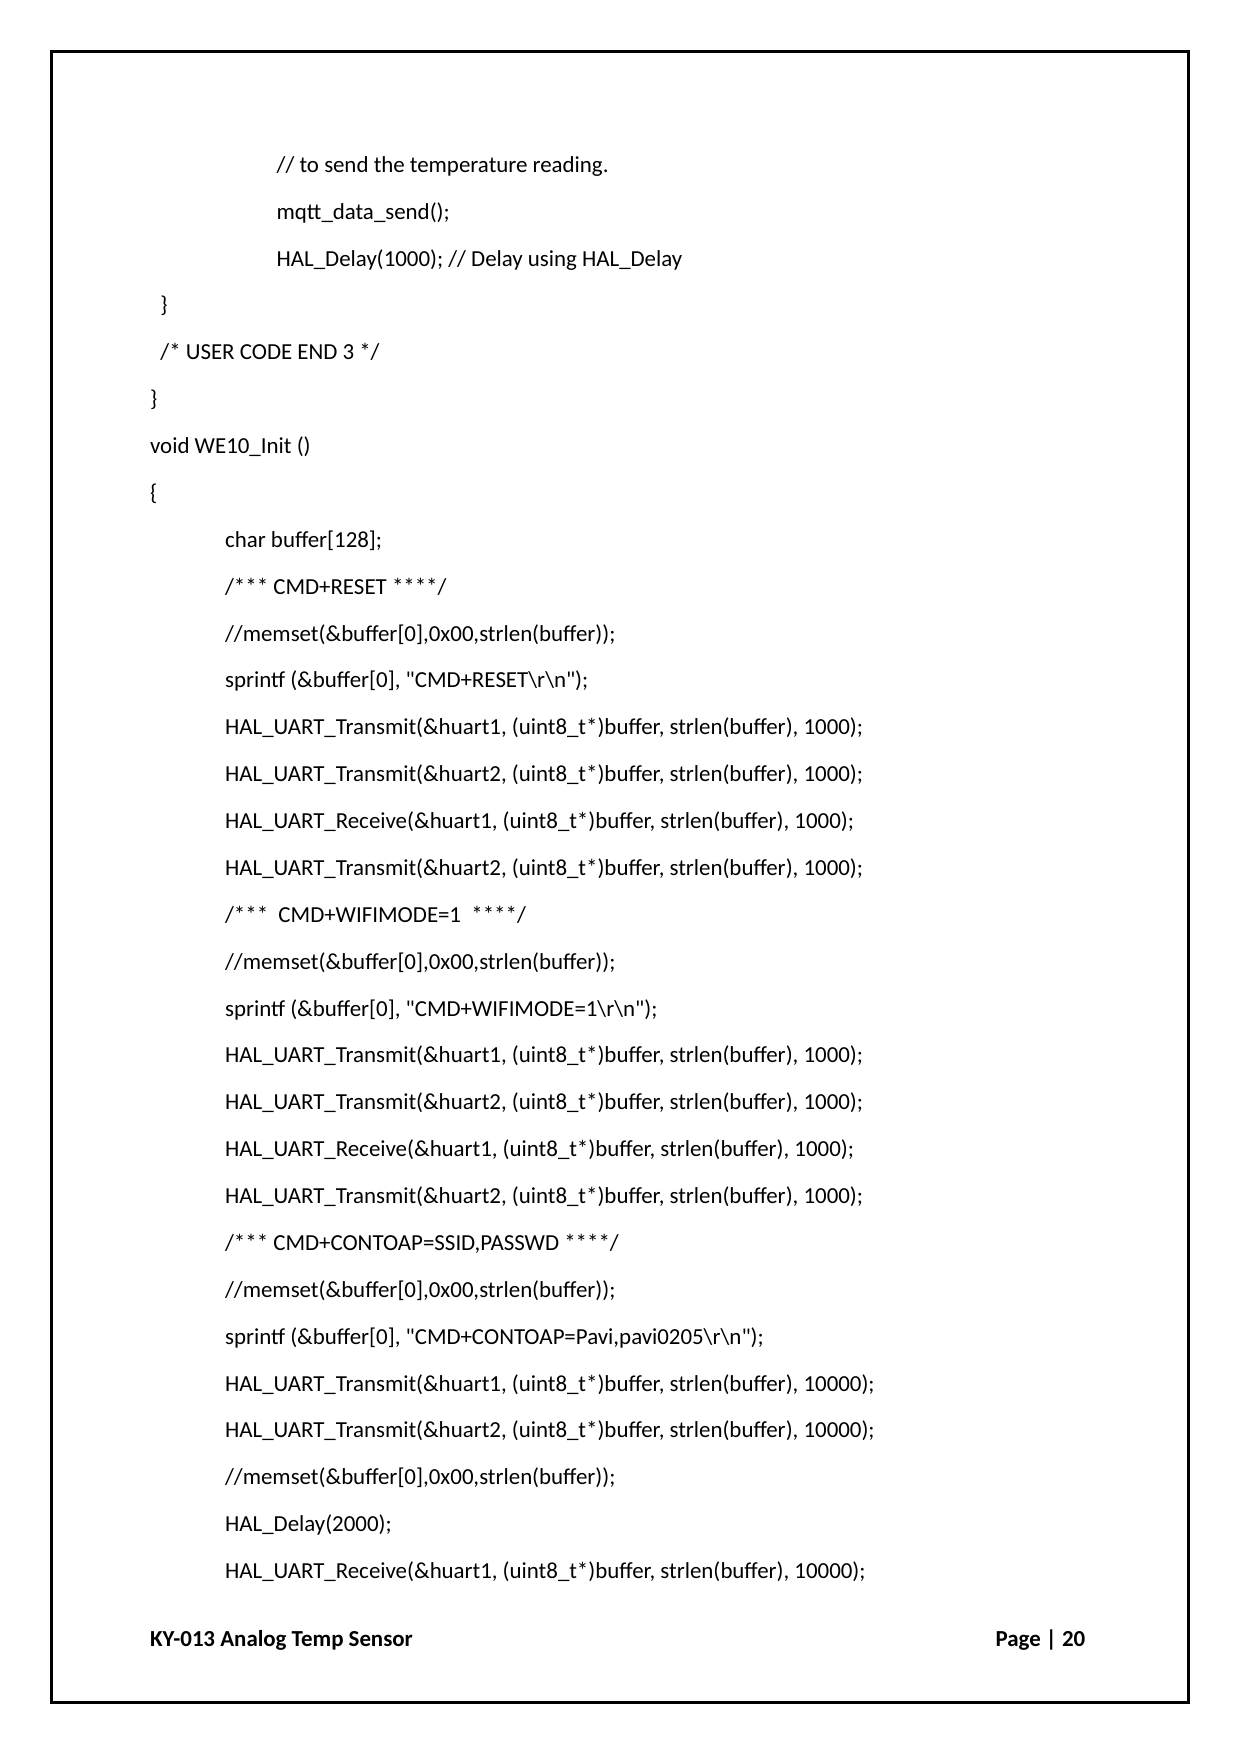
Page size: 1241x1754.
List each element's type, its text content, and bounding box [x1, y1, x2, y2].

text } [150, 384, 1090, 412]
text HAL_UART_Receive(&huart1, (uint8_t*)buffer, strlen(buffer), 1000); [150, 1134, 1090, 1162]
text //memset(&buffer[0],0x00,strlen(buffer)); [150, 1275, 1090, 1303]
text HAL_UART_Transmit(&huart2, (uint8_t*)buffer, strlen(buffer), 1000); [150, 1087, 1090, 1116]
text // to send the temperature reading. [150, 150, 1090, 178]
text HAL_UART_Receive(&huart1, (uint8_t*)buffer, strlen(buffer), 1000); [150, 806, 1090, 834]
text mqtt_data_send(); [150, 197, 1090, 225]
text { [150, 478, 1090, 506]
text HAL_UART_Transmit(&huart1, (uint8_t*)buffer, strlen(buffer), 10000); [150, 1369, 1090, 1397]
text HAL_UART_Transmit(&huart2, (uint8_t*)buffer, strlen(buffer), 10000); [150, 1416, 1090, 1444]
text //memset(&buffer[0],0x00,strlen(buffer)); [150, 619, 1090, 647]
text HAL_Delay(2000); [150, 1509, 1090, 1537]
text sprintf (&buffer[0], "CMD+WIFIMODE=1\r\n"); [150, 994, 1090, 1022]
text /* USER CODE END 3 */ [150, 337, 1090, 366]
text HAL_UART_Transmit(&huart2, (uint8_t*)buffer, strlen(buffer), 1000); [150, 1181, 1090, 1209]
text /*** CMD+RESET ****/ [150, 572, 1090, 600]
text /*** CMD+WIFIMODE=1 ****/ [150, 900, 1090, 928]
text HAL_UART_Transmit(&huart1, (uint8_t*)buffer, strlen(buffer), 1000); [150, 712, 1090, 741]
text char buffer[128]; [150, 525, 1090, 553]
text HAL_UART_Receive(&huart1, (uint8_t*)buffer, strlen(buffer), 10000); [150, 1556, 1090, 1584]
text HAL_UART_Transmit(&huart2, (uint8_t*)buffer, strlen(buffer), 1000); [150, 853, 1090, 881]
text HAL_UART_Transmit(&huart1, (uint8_t*)buffer, strlen(buffer), 1000); [150, 1041, 1090, 1069]
text HAL_UART_Transmit(&huart2, (uint8_t*)buffer, strlen(buffer), 1000); [150, 759, 1090, 787]
text sprintf (&buffer[0], "CMD+CONTOAP=Pavi,pavi0205\r\n"); [150, 1322, 1090, 1350]
text //memset(&buffer[0],0x00,strlen(buffer)); [150, 1462, 1090, 1491]
text void WE10_Init () [150, 431, 1090, 459]
text /*** CMD+CONTOAP=SSID,PASSWD ****/ [150, 1228, 1090, 1256]
text HAL_Delay(1000); // Delay using HAL_Delay [150, 244, 1090, 272]
text } [150, 291, 1090, 319]
text sprintf (&buffer[0], "CMD+RESET\r\n"); [150, 666, 1090, 694]
text //memset(&buffer[0],0x00,strlen(buffer)); [150, 947, 1090, 975]
